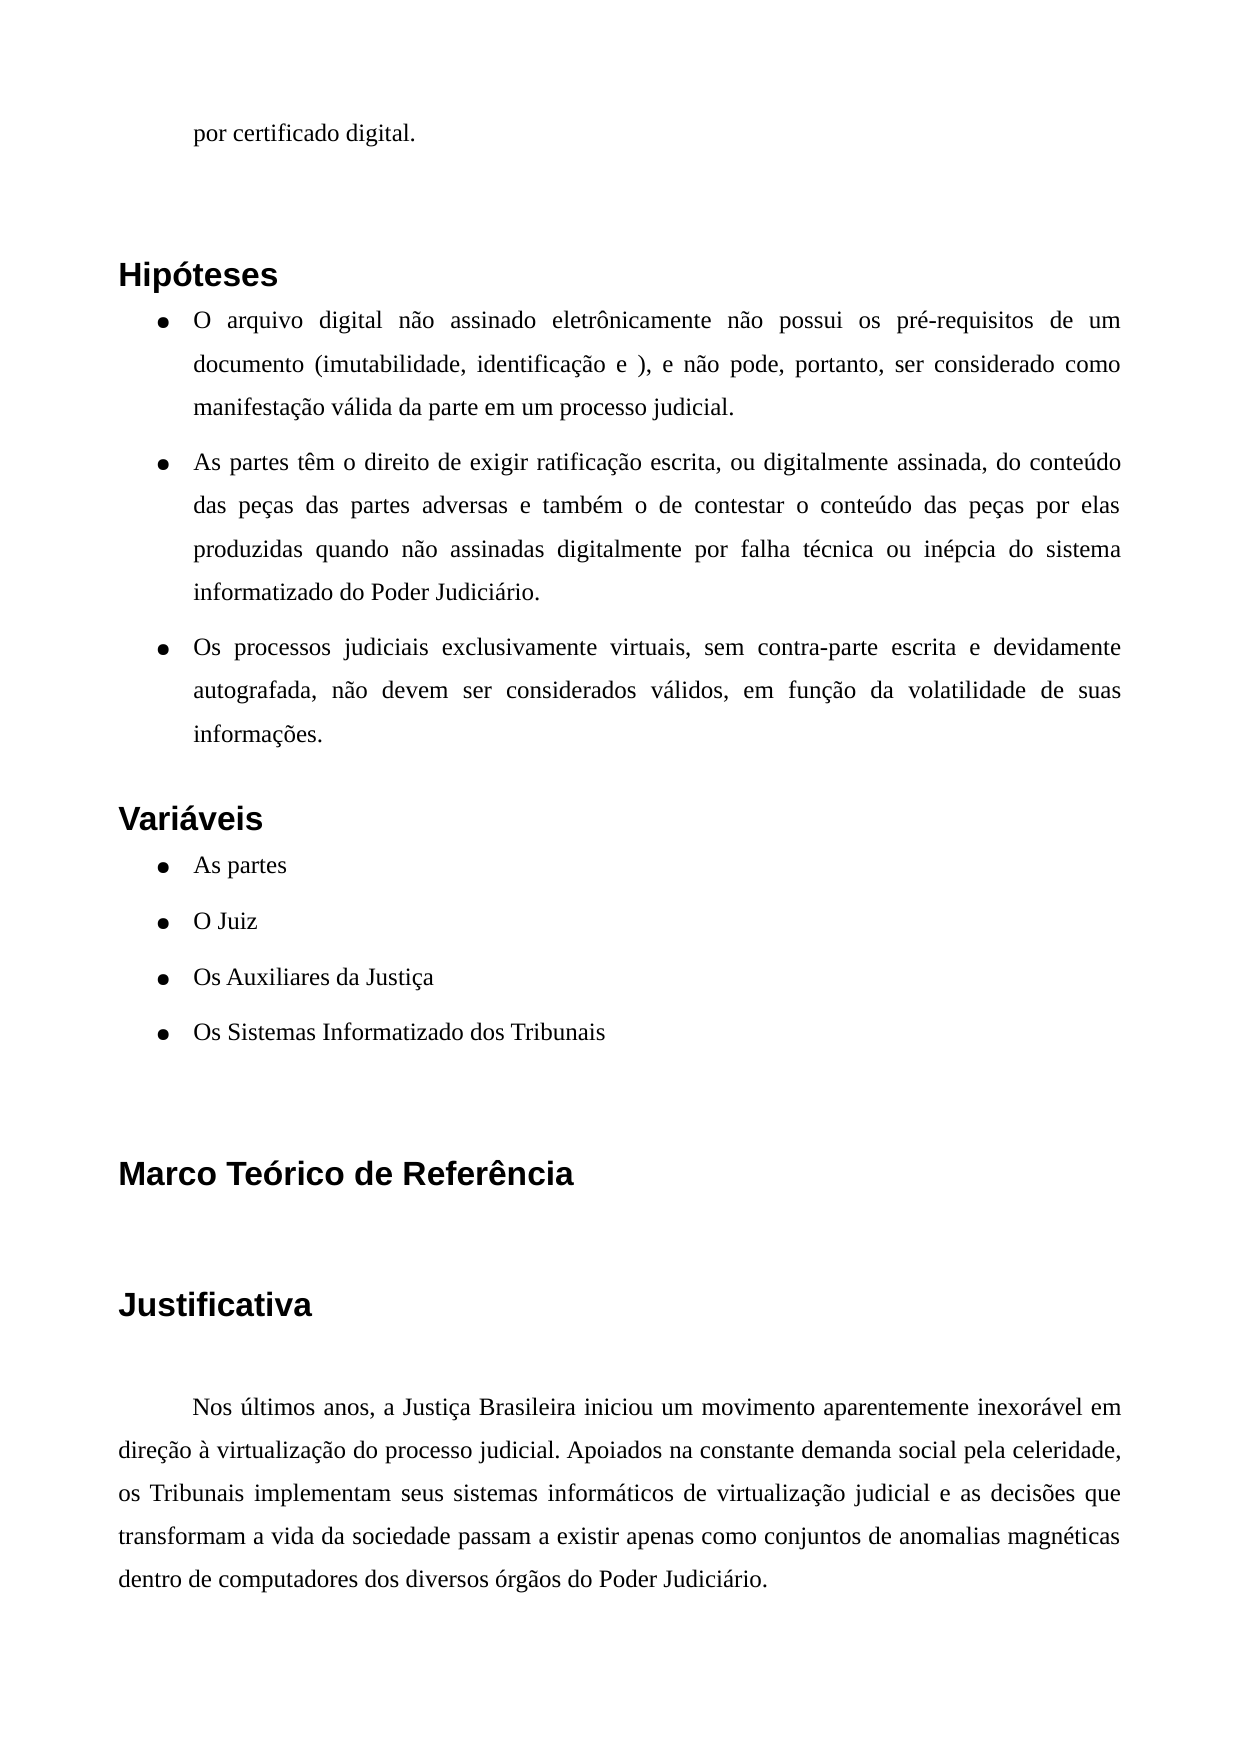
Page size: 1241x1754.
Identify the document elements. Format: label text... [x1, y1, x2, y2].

text Nos últimos anos, a Justiça Brasileira iniciou um movimento aparentemente inexorável em direção à virtualização do processo judicial. Apoiados na constante demanda social pela celeridade, os Tribunais implementam seus sistemas informáticos de virtualização judicial e as decisões que transformam a vida da sociedade passam a existir apenas como conjuntos de anomalias magnéticas dentro de computadores dos diversos órgãos do Poder Judiciário. [118, 1392, 1122, 1593]
list por certificado digital. [156, 118, 1122, 147]
list As partes [156, 850, 1122, 879]
subtitle Variáveis [118, 799, 1122, 838]
list Os Sistemas Informatizado dos Tribunais [156, 1017, 1122, 1046]
list Os Auxiliares da Justiça [156, 962, 1122, 990]
list As partes têm o direito de exigir ratificação escrita, ou digitalmente assinada, do conteúdo das peças das partes adversas e também o de contestar o conteúdo das peças por elas produzidas quando não assinadas digitalmente por falha técnica ou inépcia do sistema informatizado do Poder Judiciário. [156, 447, 1122, 606]
list O arquivo digital não assinado eletrônicamente não possui os pré-requisitos de um documento (imutabilidade, identificação e ), e não pode, portanto, ser considerado como manifestação válida da parte em um processo judicial. [156, 306, 1122, 421]
list Os processos judiciais exclusivamente virtuais, sem contra-parte escrita e devidamente autografada, não devem ser considerados válidos, em função da volatilidade de suas informações. [156, 632, 1122, 747]
subtitle Justificativa [118, 1285, 1122, 1324]
subtitle Marco Teórico de Referência [118, 1153, 1122, 1192]
list O Juiz [156, 906, 1122, 935]
subtitle Hipóteses [118, 254, 1122, 293]
